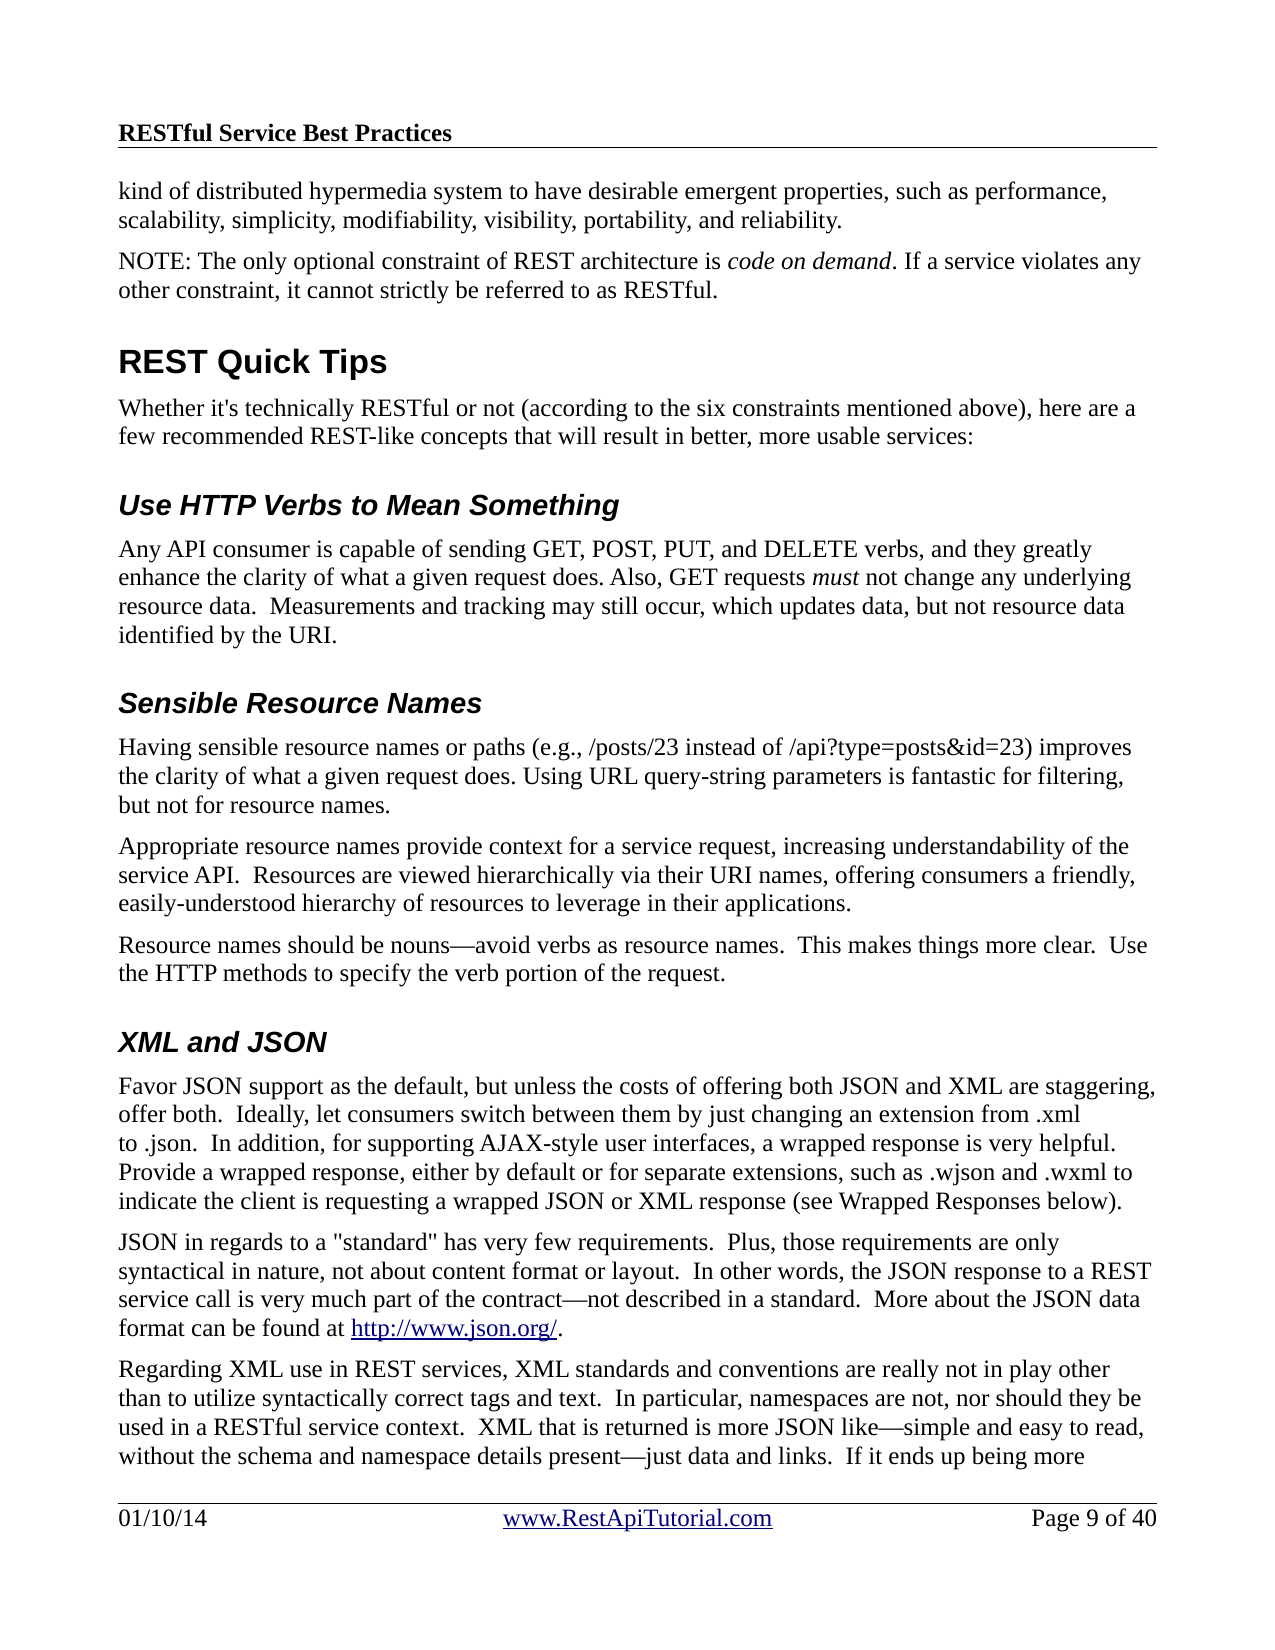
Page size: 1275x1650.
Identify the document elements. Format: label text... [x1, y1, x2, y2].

text Any API consumer is capable of sending GET, POST, PUT, and DELETE verbs, and they greatly enhance the clarity of what a given request does. Also, GET requests must not change any underlying resource data. Measurements and tracking may still occur, which updates data, but not resource data identified by the URI. [118, 534, 1157, 649]
text NOTE: The only optional constraint of REST architecture is code on demand. If a service violates any other constraint, it cannot strictly be referred to as RESTful. [118, 246, 1157, 304]
text JSON in regards to a "standard" has very few requirements. Plus, those requirements are only syntactical in nature, not about content format or layout. In other words, the JSON response to a REST service call is very much part of the contract—not described in a standard. More about the JSON data format can be found at http://www.json.org/. [118, 1227, 1157, 1342]
text Whether it's technically RESTful or not (according to the six constraints mentioned above), here are a few recommended REST-like concepts that will result in better, more usable services: [118, 393, 1157, 450]
text Having sensible resource names or paths (e.g., /posts/23 instead of /api?type=posts&id=23) improves the clarity of what a given request does. Using URL query-string parameters is fantastic for filtering, but not for resource names. [118, 732, 1157, 818]
subtitle Sensible Resource Names [118, 686, 1157, 720]
text Regarding XML use in REST services, XML standards and conventions are really not in play other than to utilize syntactically correct tags and text. In particular, namespaces are not, nor should they be used in a RESTful service context. XML that is returned is more JSON like—simple and easy to read, without the schema and namespace details present—just data and links. If it ends up being more [118, 1354, 1157, 1469]
text Favor JSON support as the default, but unless the costs of offering both JSON and XML are staggering, offer both. Ideally, let consumers switch between them by just changing an extension from .xml to .json. In addition, for supporting AJAX-style user interfaces, a wrapped response is very helpful. Provide a wrapped response, either by default or for separate extensions, such as .wjson and .wxml to indicate the client is requesting a wrapped JSON or XML response (see Wrapped Responses below). [118, 1071, 1157, 1214]
subtitle Use HTTP Verbs to Mean Something [118, 488, 1157, 521]
subtitle XML and JSON [118, 1025, 1157, 1058]
text kind of distributed hypermedia system to have desirable emergent properties, such as performance, scalability, simplicity, modifiability, visibility, portability, and reliability. [118, 176, 1157, 234]
text Resource names should be nouns—avoid verbs as resource names. This makes things more clear. Use the HTTP methods to specify the verb portion of the request. [118, 930, 1157, 987]
text Appropriate resource names provide context for a service request, increasing understandability of the service API. Resources are viewed hierarchically via their URI names, offering consumers a friendly, easily-understood hierarchy of resources to leverage in their applications. [118, 831, 1157, 917]
subtitle REST Quick Tips [118, 341, 1157, 380]
